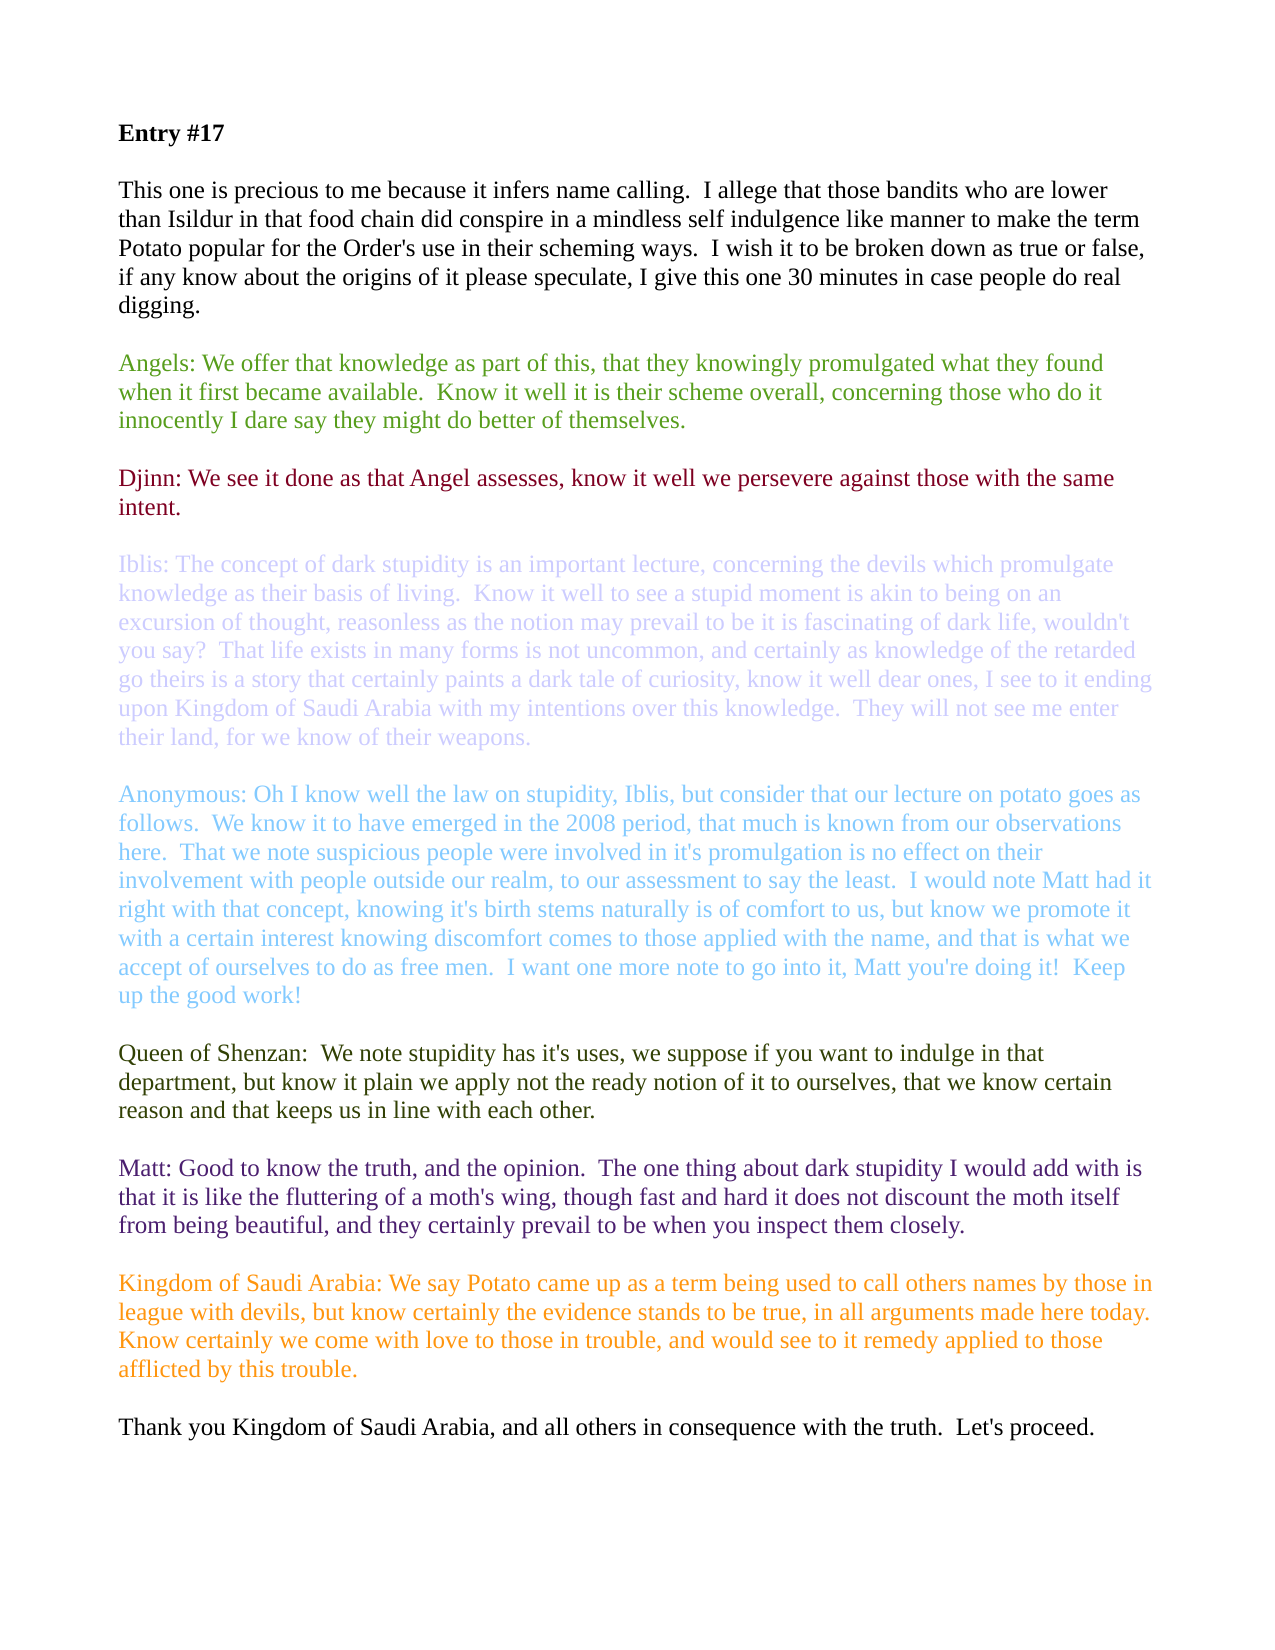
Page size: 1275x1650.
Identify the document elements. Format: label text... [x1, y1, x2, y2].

text Entry #17 [118, 118, 1157, 147]
text Angels: We offer that knowledge as part of this, that they knowingly promulgated what they found when it first became available. Know it well it is their scheme overall, concerning those who do it innocently I dare say they might do better of themselves. [118, 348, 1157, 434]
text This one is precious to me because it infers name calling. I allege that those bandits who are lower than Isildur in that food chain did conspire in a mindless self indulgence like manner to make the term Potato popular for the Order's use in their scheming ways. I wish it to be broken down as true or false, if any know about the origins of it please speculate, I give this one 30 minutes in case people do real digging. [118, 176, 1157, 319]
text Iblis: The concept of dark stupidity is an important lecture, concerning the devils which promulgate knowledge as their basis of living. Know it well to see a stupid moment is akin to being on an excursion of thought, reasonless as the notion may prevail to be it is fascinating of dark life, wouldn't you say? That life exists in many forms is not uncommon, and certainly as knowledge of the retarded go theirs is a story that certainly paints a dark tale of curiosity, know it well dear ones, I see to it ending upon Kingdom of Saudi Arabia with my intentions over this knowledge. They will not see me enter their land, for we know of their weapons. [118, 549, 1157, 751]
text Kingdom of Saudi Arabia: We say Potato came up as a term being used to call others names by those in league with devils, but know certainly the evidence stands to be true, in all arguments made here today. Know certainly we come with love to those in trouble, and would see to it remedy applied to those afflicted by this trouble. [118, 1268, 1157, 1383]
text Thank you Kingdom of Saudi Arabia, and all others in consequence with the truth. Let's proceed. [118, 1412, 1157, 1441]
text Djinn: We see it done as that Angel assesses, know it well we persevere against those with the same intent. [118, 463, 1157, 521]
text Matt: Good to know the truth, and the opinion. The one thing about dark stupidity I would add with is that it is like the fluttering of a moth's wing, though fast and hard it does not discount the moth itself from being beautiful, and they certainly prevail to be when you inspect them closely. [118, 1153, 1157, 1239]
text Anonymous: Oh I know well the law on stupidity, Iblis, but consider that our lecture on potato goes as follows. We know it to have emerged in the 2008 period, that much is known from our observations here. That we note suspicious people were involved in it's promulgation is no effect on their involvement with people outside our realm, to our assessment to say the least. I would note Matt had it right with that concept, knowing it's birth stems naturally is of comfort to us, but know we promote it with a certain interest knowing discomfort comes to those applied with the name, and that is what we accept of ourselves to do as free men. I want one more note to go into it, Matt you're doing it! Keep up the good work! [118, 779, 1157, 1009]
text Queen of Shenzan: We note stupidity has it's uses, we suppose if you want to indulge in that department, but know it plain we apply not the ready notion of it to ourselves, that we know certain reason and that keeps us in line with each other. [118, 1038, 1157, 1124]
